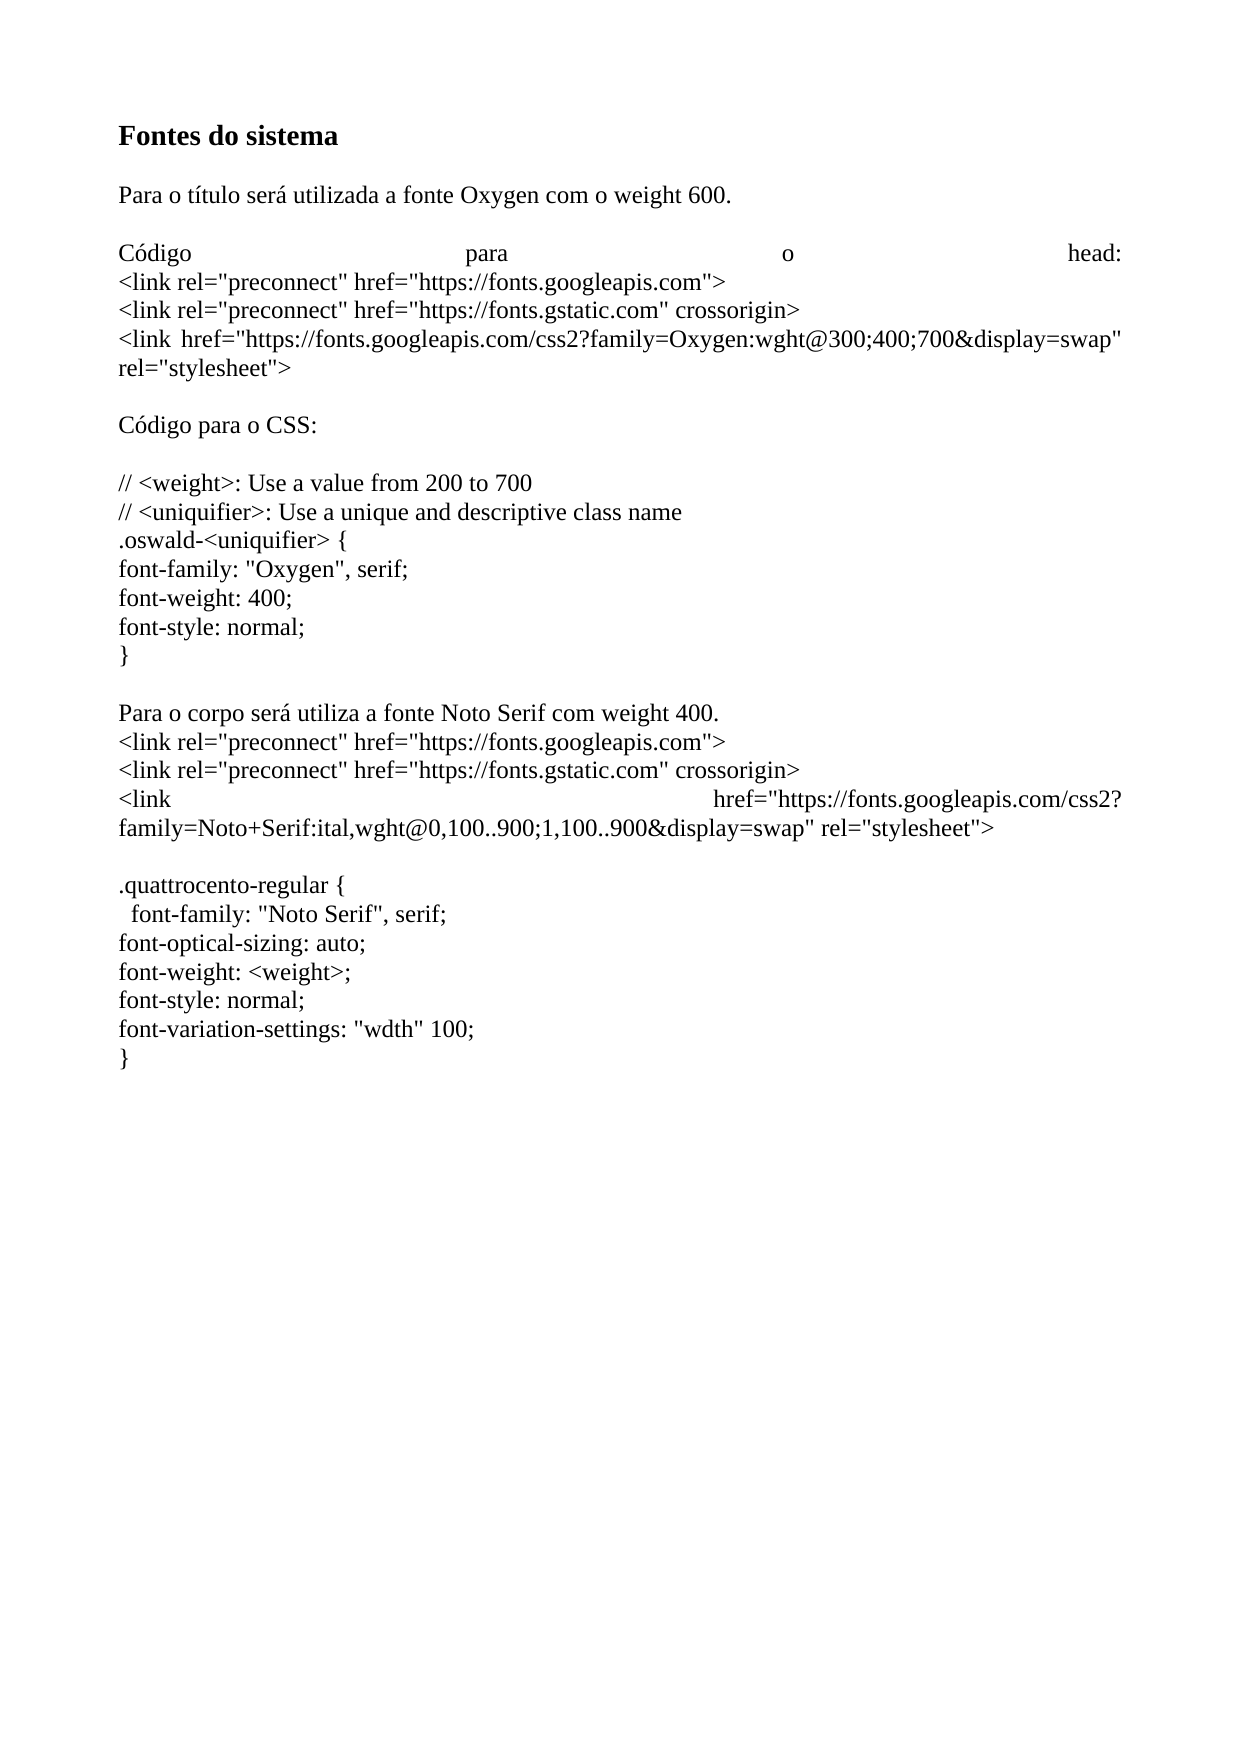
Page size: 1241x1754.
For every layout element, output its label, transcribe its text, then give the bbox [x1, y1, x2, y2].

text font-family: "Noto Serif", serif; [118, 899, 1122, 928]
text Para o título será utilizada a fonte Oxygen com o weight 600. [118, 180, 1122, 209]
text } [118, 1043, 1122, 1072]
text <link href="https://fonts.googleapis.com/css2?family=Oxygen:wght@300;400;700&display=swap" rel="stylesheet"> [118, 324, 1122, 382]
text font-optical-sizing: auto; [118, 928, 1122, 957]
text <link rel="preconnect" href="https://fonts.gstatic.com" crossorigin> [118, 295, 1122, 324]
text font-style: normal; [118, 612, 1122, 640]
text <link href="https://fonts.googleapis.com/css2?family=Noto+Serif:ital,wght@0,100..900;1,100..900&display=swap" rel="stylesheet"> [118, 784, 1122, 842]
text // <weight>: Use a value from 200 to 700 [118, 468, 1122, 497]
text <link rel="preconnect" href="https://fonts.gstatic.com" crossorigin> [118, 755, 1122, 784]
text // <uniquifier>: Use a unique and descriptive class name [118, 497, 1122, 525]
text Código para o head: <link rel="preconnect" href="https://fonts.googleapis.com"> [118, 238, 1122, 295]
text Código para o CSS: [118, 410, 1122, 439]
text font-style: normal; [118, 985, 1122, 1014]
text <link rel="preconnect" href="https://fonts.googleapis.com"> [118, 727, 1122, 755]
text } [118, 640, 1122, 669]
text Fontes do sistema [118, 118, 1122, 152]
text font-variation-settings: "wdth" 100; [118, 1014, 1122, 1043]
text font-family: "Oxygen", serif; [118, 554, 1122, 583]
text .oswald-<uniquifier> { [118, 525, 1122, 554]
text font-weight: 400; [118, 583, 1122, 612]
text font-weight: <weight>; [118, 957, 1122, 985]
text .quattrocento-regular { [118, 870, 1122, 899]
text Para o corpo será utiliza a fonte Noto Serif com weight 400. [118, 698, 1122, 727]
